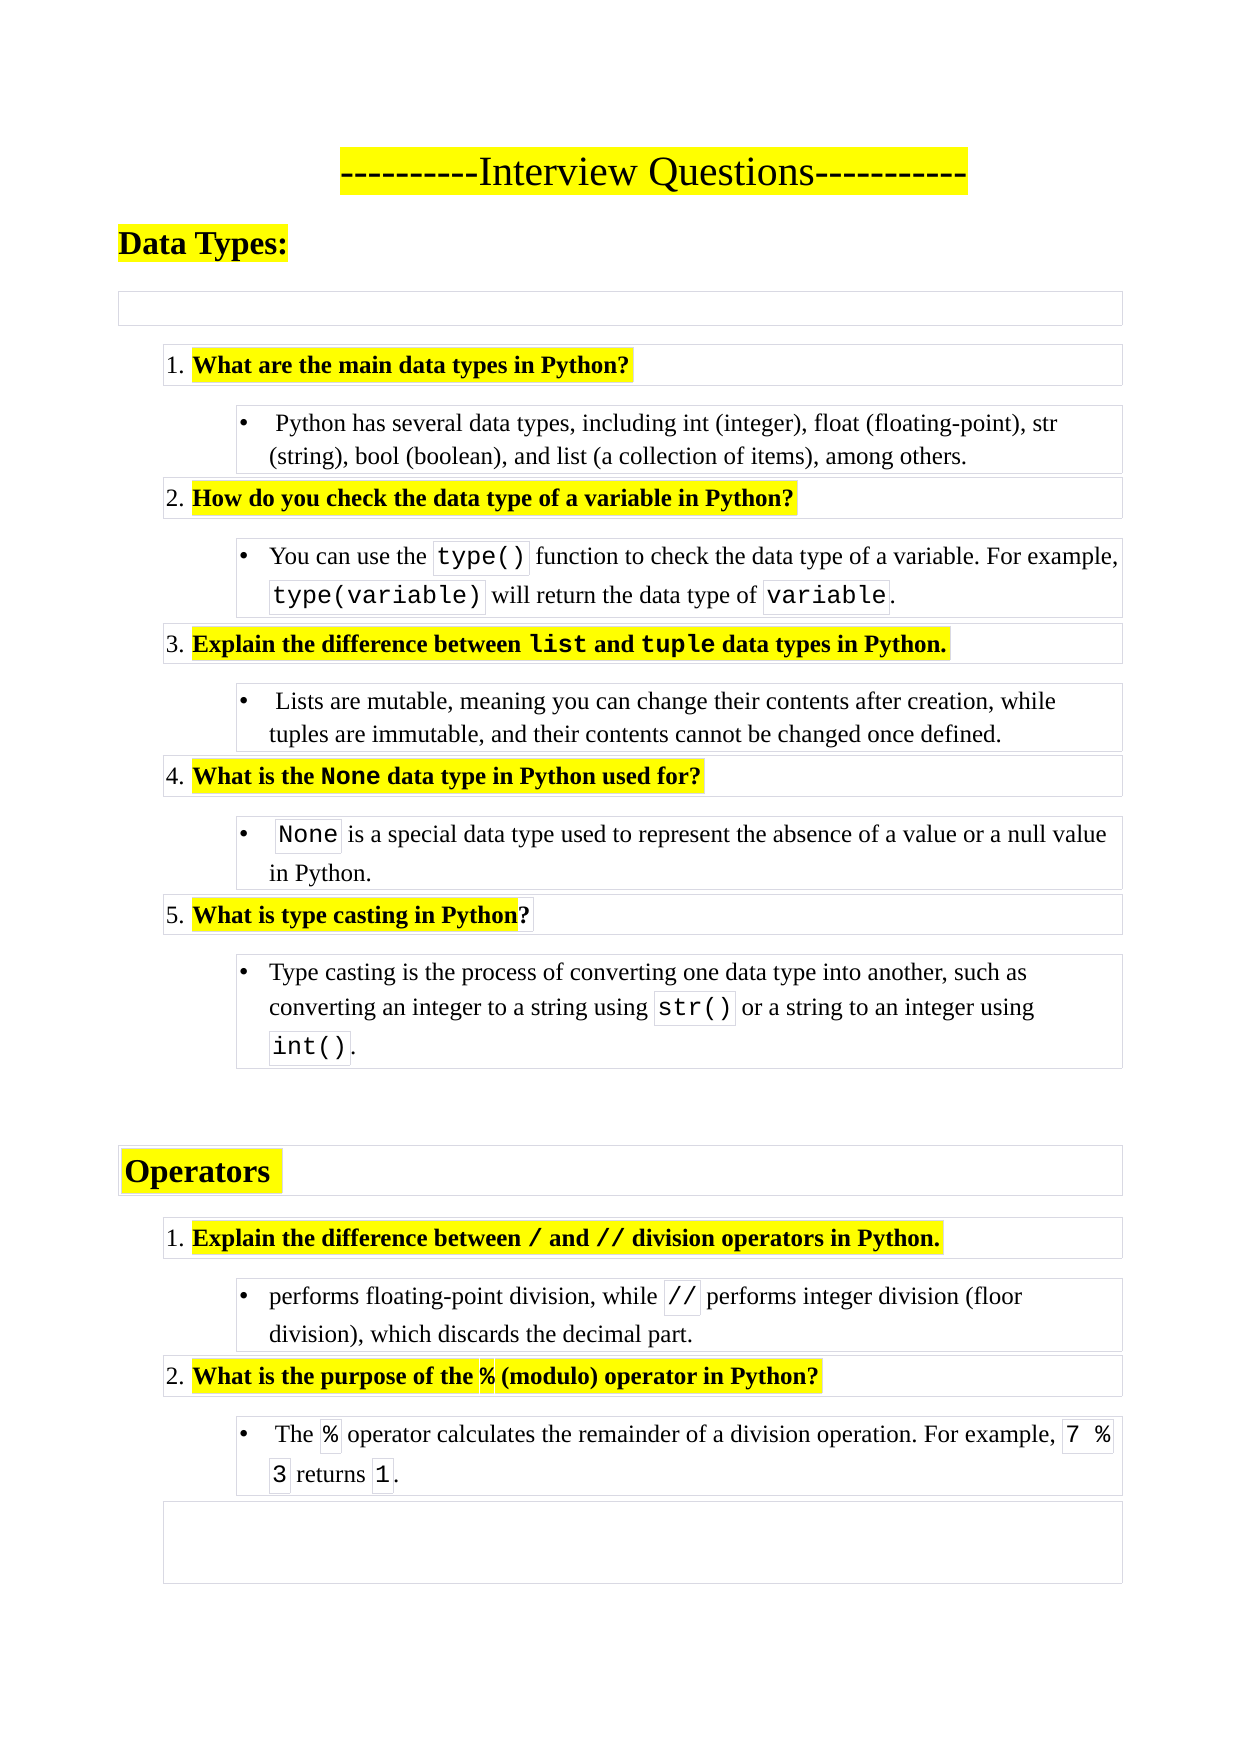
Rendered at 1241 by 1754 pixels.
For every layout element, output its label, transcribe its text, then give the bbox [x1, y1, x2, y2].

list performs floating-point division, while // performs integer division (floor division), which discards the decimal part. [237, 1279, 1122, 1351]
list How do you check the data type of a variable in Python? [164, 478, 1122, 518]
list You can use the type() function to check the data type of a variable. For example, type(variable) will return the data type of variable. [237, 539, 1122, 617]
list Explain the difference between list and tuple data types in Python. [164, 624, 1122, 663]
list Explain the difference between / and // division operators in Python. [164, 1218, 1122, 1258]
list What are the main data types in Python? [164, 345, 1122, 385]
list What is the None data type in Python used for? [164, 756, 1122, 796]
list Python has several data types, including int (integer), float (floating-point), str (string), bool (boolean), and list (a collection of items), among others. [237, 406, 1122, 473]
list None is a special data type used to represent the absence of a value or a null value in Python. [237, 817, 1122, 889]
list Lists are mutable, meaning you can change their contents after creation, while tuples are immutable, and their contents cannot be changed once defined. [237, 684, 1122, 751]
list Type casting is the process of converting one data type into another, such as converting an integer to a string using str() or a string to an integer using int(). [237, 955, 1122, 1068]
text ----------Interview Questions----------- [118, 147, 1122, 195]
list The % operator calculates the remainder of a division operation. For example, 7 % 3 returns 1. [237, 1417, 1122, 1495]
list What is the purpose of the % (modulo) operator in Python? [164, 1356, 1122, 1396]
text Data Types: [118, 223, 1122, 262]
text Operators [119, 1146, 1122, 1195]
list What is type casting in Python? [164, 895, 1122, 934]
